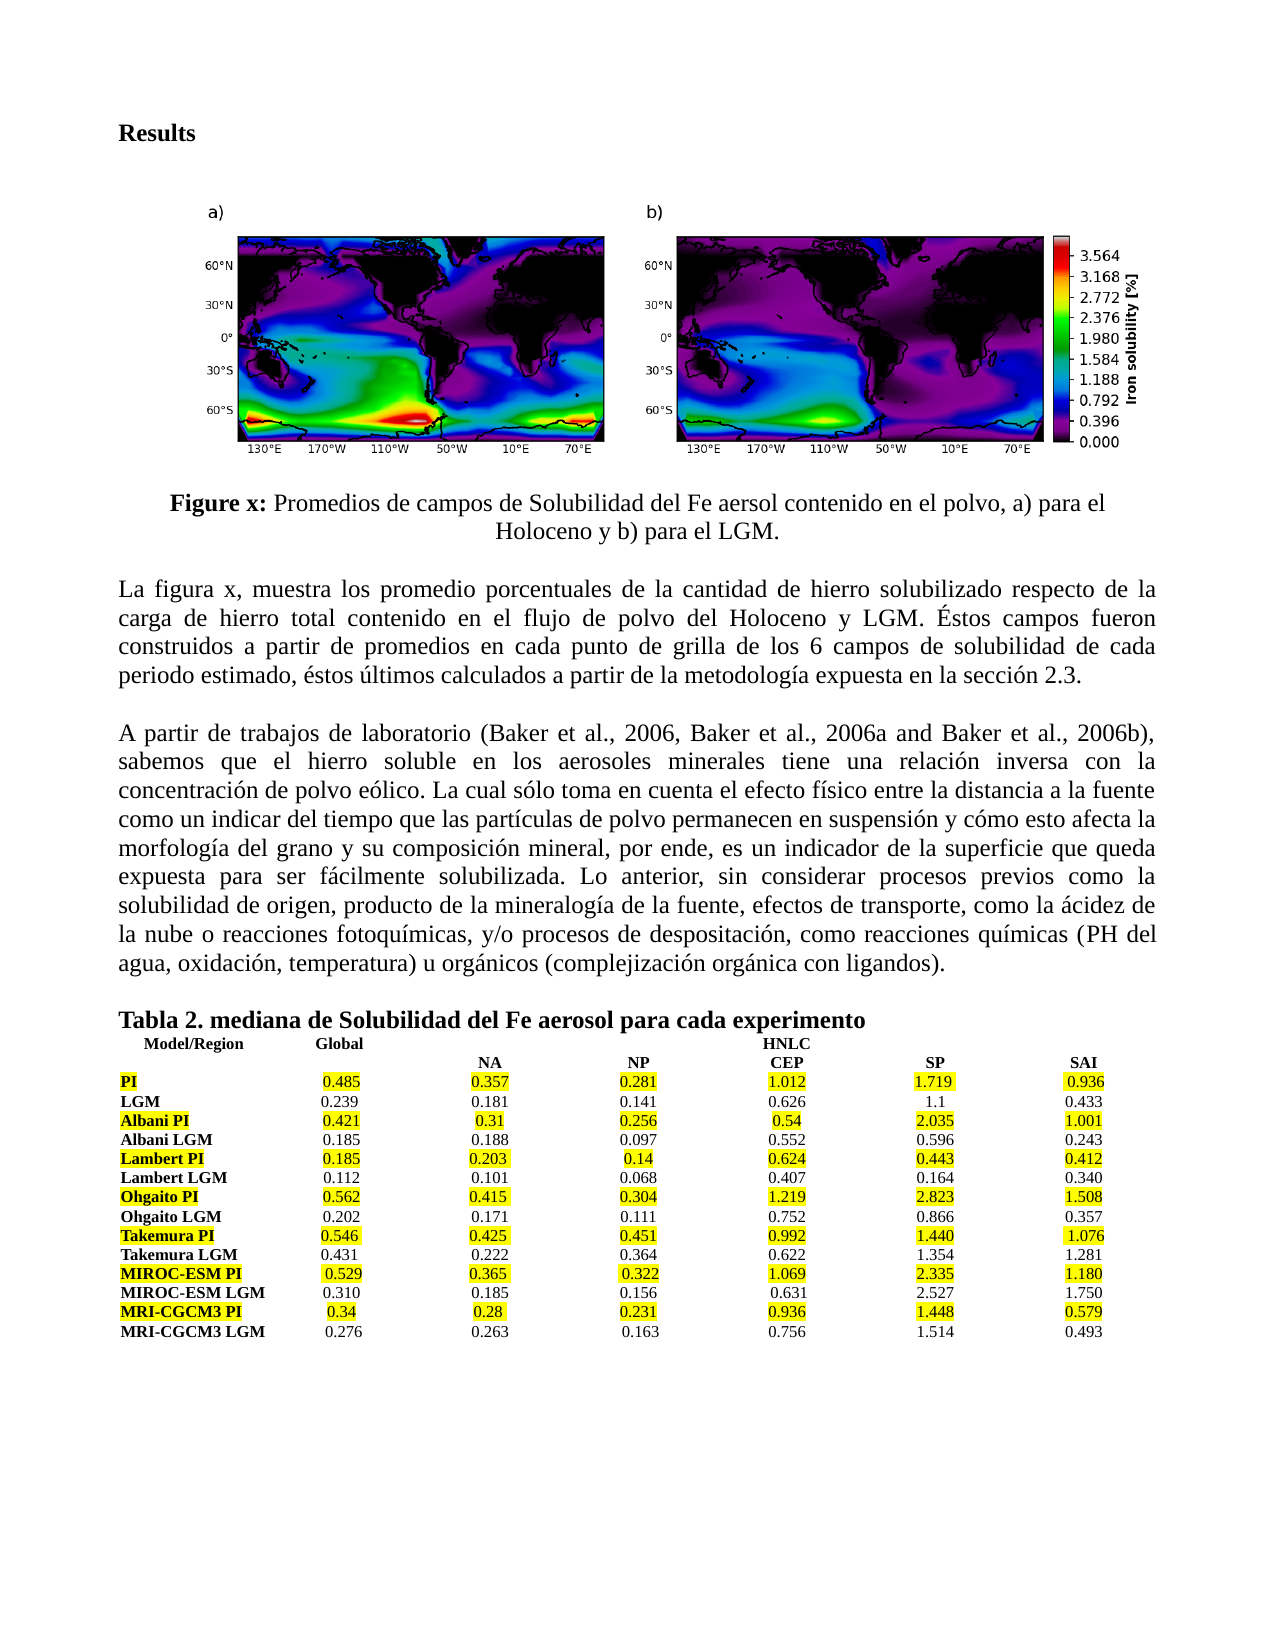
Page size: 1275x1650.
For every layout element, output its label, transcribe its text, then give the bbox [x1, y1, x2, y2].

text Tabla 2. mediana de Solubilidad del Fe aerosol para cada experimento [118, 1005, 1157, 1034]
table_cell 0.936 [1009, 1072, 1158, 1091]
table_cell 0.546 [267, 1226, 416, 1245]
table_cell 0.752 [713, 1206, 861, 1226]
table_cell 0.579 [1009, 1302, 1158, 1321]
table_cell 0.866 [861, 1206, 1009, 1226]
text [118, 176, 1157, 186]
table_cell 0.101 [416, 1168, 564, 1187]
table_cell 1.750 [1009, 1283, 1158, 1302]
table_cell 0.631 [713, 1283, 861, 1302]
table_cell 0.622 [713, 1245, 861, 1264]
table_cell 0.431 [267, 1245, 416, 1264]
table_cell 0.263 [416, 1321, 564, 1346]
table_cell 0.596 [861, 1130, 1009, 1149]
table_cell NP [564, 1053, 712, 1072]
table_cell 0.222 [416, 1245, 564, 1264]
table_header Global [267, 1034, 416, 1072]
table_cell Lambert PI [120, 1149, 267, 1168]
table_cell Albani PI [120, 1111, 267, 1130]
table_cell 1.012 [713, 1072, 861, 1091]
table_cell 0.322 [564, 1264, 712, 1283]
table_header Model/Region [120, 1034, 267, 1072]
table_cell 0.256 [564, 1111, 712, 1130]
text La figura x, muestra los promedio porcentuales de la cantidad de hierro solubilizado respecto de la carga de hierro total contenido en el flujo de polvo del Holoceno y LGM. Éstos campos fueron construidos a partir de promedios en cada punto de grilla de los 6 campos de solubilidad de cada periodo estimado, éstos últimos calculados a partir de la metodología expuesta en la sección 2.3. [118, 574, 1157, 689]
table_cell 0.185 [267, 1130, 416, 1149]
table_cell 0.156 [564, 1283, 712, 1302]
table_cell Takemura PI [120, 1226, 267, 1245]
table_cell 0.141 [564, 1091, 712, 1111]
table_cell 0.407 [713, 1168, 861, 1187]
table_cell 1.514 [861, 1321, 1009, 1346]
table_cell 1.001 [1009, 1111, 1158, 1130]
text Results [118, 118, 1157, 147]
table_cell 2.527 [861, 1283, 1009, 1302]
table_cell 0.276 [267, 1321, 416, 1346]
table_cell 0.231 [564, 1302, 712, 1321]
table_cell 0.112 [267, 1168, 416, 1187]
table_cell 0.304 [564, 1187, 712, 1206]
table_cell 0.624 [713, 1149, 861, 1168]
table_cell 0.34 [267, 1302, 416, 1321]
table_cell 1.076 [1009, 1226, 1158, 1245]
table_cell 1.281 [1009, 1245, 1158, 1264]
table_header HNLC [416, 1034, 1158, 1053]
table_cell 1.508 [1009, 1187, 1158, 1206]
table_cell 0.185 [267, 1149, 416, 1168]
table_cell 0.310 [267, 1283, 416, 1302]
table_cell 0.451 [564, 1226, 712, 1245]
table_cell 0.243 [1009, 1130, 1158, 1149]
table_cell 0.164 [861, 1168, 1009, 1187]
table_cell Takemura LGM [120, 1245, 267, 1264]
table_cell 0.443 [861, 1149, 1009, 1168]
table_cell 1.448 [861, 1302, 1009, 1321]
table_cell 0.54 [713, 1111, 861, 1130]
table_cell 0.14 [564, 1149, 712, 1168]
text Figure x: Promedios de campos de Solubilidad del Fe aersol contenido en el polvo, a) para el Holoceno y b) para el LGM. [118, 488, 1157, 545]
table_cell MIROC-ESM LGM [120, 1283, 267, 1302]
table_cell 1.069 [713, 1264, 861, 1283]
table_cell 1.219 [713, 1187, 861, 1206]
table_cell 0.097 [564, 1130, 712, 1149]
table_cell LGM [120, 1091, 267, 1111]
table_cell Lambert LGM [120, 1168, 267, 1187]
table_cell 0.163 [564, 1321, 712, 1346]
table_cell 0.31 [416, 1111, 564, 1130]
table_cell 0.626 [713, 1091, 861, 1111]
table_cell SP [861, 1053, 1009, 1072]
table_cell 0.364 [564, 1245, 712, 1264]
table_cell 0.28 [416, 1302, 564, 1321]
table_cell 0.433 [1009, 1091, 1158, 1111]
table_cell 2.035 [861, 1111, 1009, 1130]
table_cell 0.529 [267, 1264, 416, 1283]
table_cell 0.425 [416, 1226, 564, 1245]
table_cell Ohgaito LGM [120, 1206, 267, 1226]
table_cell 0.340 [1009, 1168, 1158, 1187]
table_cell PI [120, 1072, 267, 1091]
table_cell 1.354 [861, 1245, 1009, 1264]
table_cell Albani LGM [120, 1130, 267, 1149]
table_cell 0.357 [416, 1072, 564, 1091]
table_cell 0.365 [416, 1264, 564, 1283]
table_cell 0.171 [416, 1206, 564, 1226]
table_cell 0.552 [713, 1130, 861, 1149]
table_cell 1.1 [861, 1091, 1009, 1111]
table_cell 0.181 [416, 1091, 564, 1111]
table_cell MRI-CGCM3 PI [120, 1302, 267, 1321]
table_cell 0.493 [1009, 1321, 1158, 1346]
table_cell 0.202 [267, 1206, 416, 1226]
table_cell 0.756 [713, 1321, 861, 1346]
table_cell 0.357 [1009, 1206, 1158, 1226]
table_cell 1.719 [861, 1072, 1009, 1091]
table_cell 0.412 [1009, 1149, 1158, 1168]
table_cell 0.415 [416, 1187, 564, 1206]
table_cell 0.421 [267, 1111, 416, 1130]
table_cell Ohgaito PI [120, 1187, 267, 1206]
table_cell 1.440 [861, 1226, 1009, 1245]
table_cell 2.823 [861, 1187, 1009, 1206]
table_cell 0.239 [267, 1091, 416, 1111]
table_cell 0.068 [564, 1168, 712, 1187]
table_cell 0.936 [713, 1302, 861, 1321]
text A partir de trabajos de laboratorio (Baker et al., 2006, Baker et al., 2006a and Baker et al., 2006b), sabemos que el hierro soluble en los aerosoles minerales tiene una relación inversa con la concentración de polvo eólico. La cual sólo toma en cuenta el efecto físico entre la distancia a la fuente como un indicar del tiempo que las partículas de polvo permanecen en suspensión y cómo esto afecta la morfología del grano y su composición mineral, por ende, es un indicador de la superficie que queda expuesta para ser fácilmente solubilizada. Lo anterior, sin considerar procesos previos como la solubilidad de origen, producto de la mineralogía de la fuente, efectos de transporte, como la ácidez de la nube o reacciones fotoquímicas, y/o procesos de despositación, como reacciones químicas (PH del agua, oxidación, temperatura) u orgánicos (complejización orgánica con ligandos). [118, 718, 1157, 976]
picture [118, 186, 1157, 488]
table_cell 0.111 [564, 1206, 712, 1226]
table_cell 0.562 [267, 1187, 416, 1206]
table_cell 0.992 [713, 1226, 861, 1245]
table_cell 0.281 [564, 1072, 712, 1091]
table_cell 0.185 [416, 1283, 564, 1302]
table_cell 0.203 [416, 1149, 564, 1168]
table_cell 1.180 [1009, 1264, 1158, 1283]
table_cell SAI [1009, 1053, 1158, 1072]
table_cell 0.188 [416, 1130, 564, 1149]
table_cell CEP [713, 1053, 861, 1072]
table_cell 0.485 [267, 1072, 416, 1091]
table_cell MIROC-ESM PI [120, 1264, 267, 1283]
table_cell 2.335 [861, 1264, 1009, 1283]
table_cell NA [416, 1053, 564, 1072]
table_cell MRI-CGCM3 LGM [120, 1321, 267, 1346]
